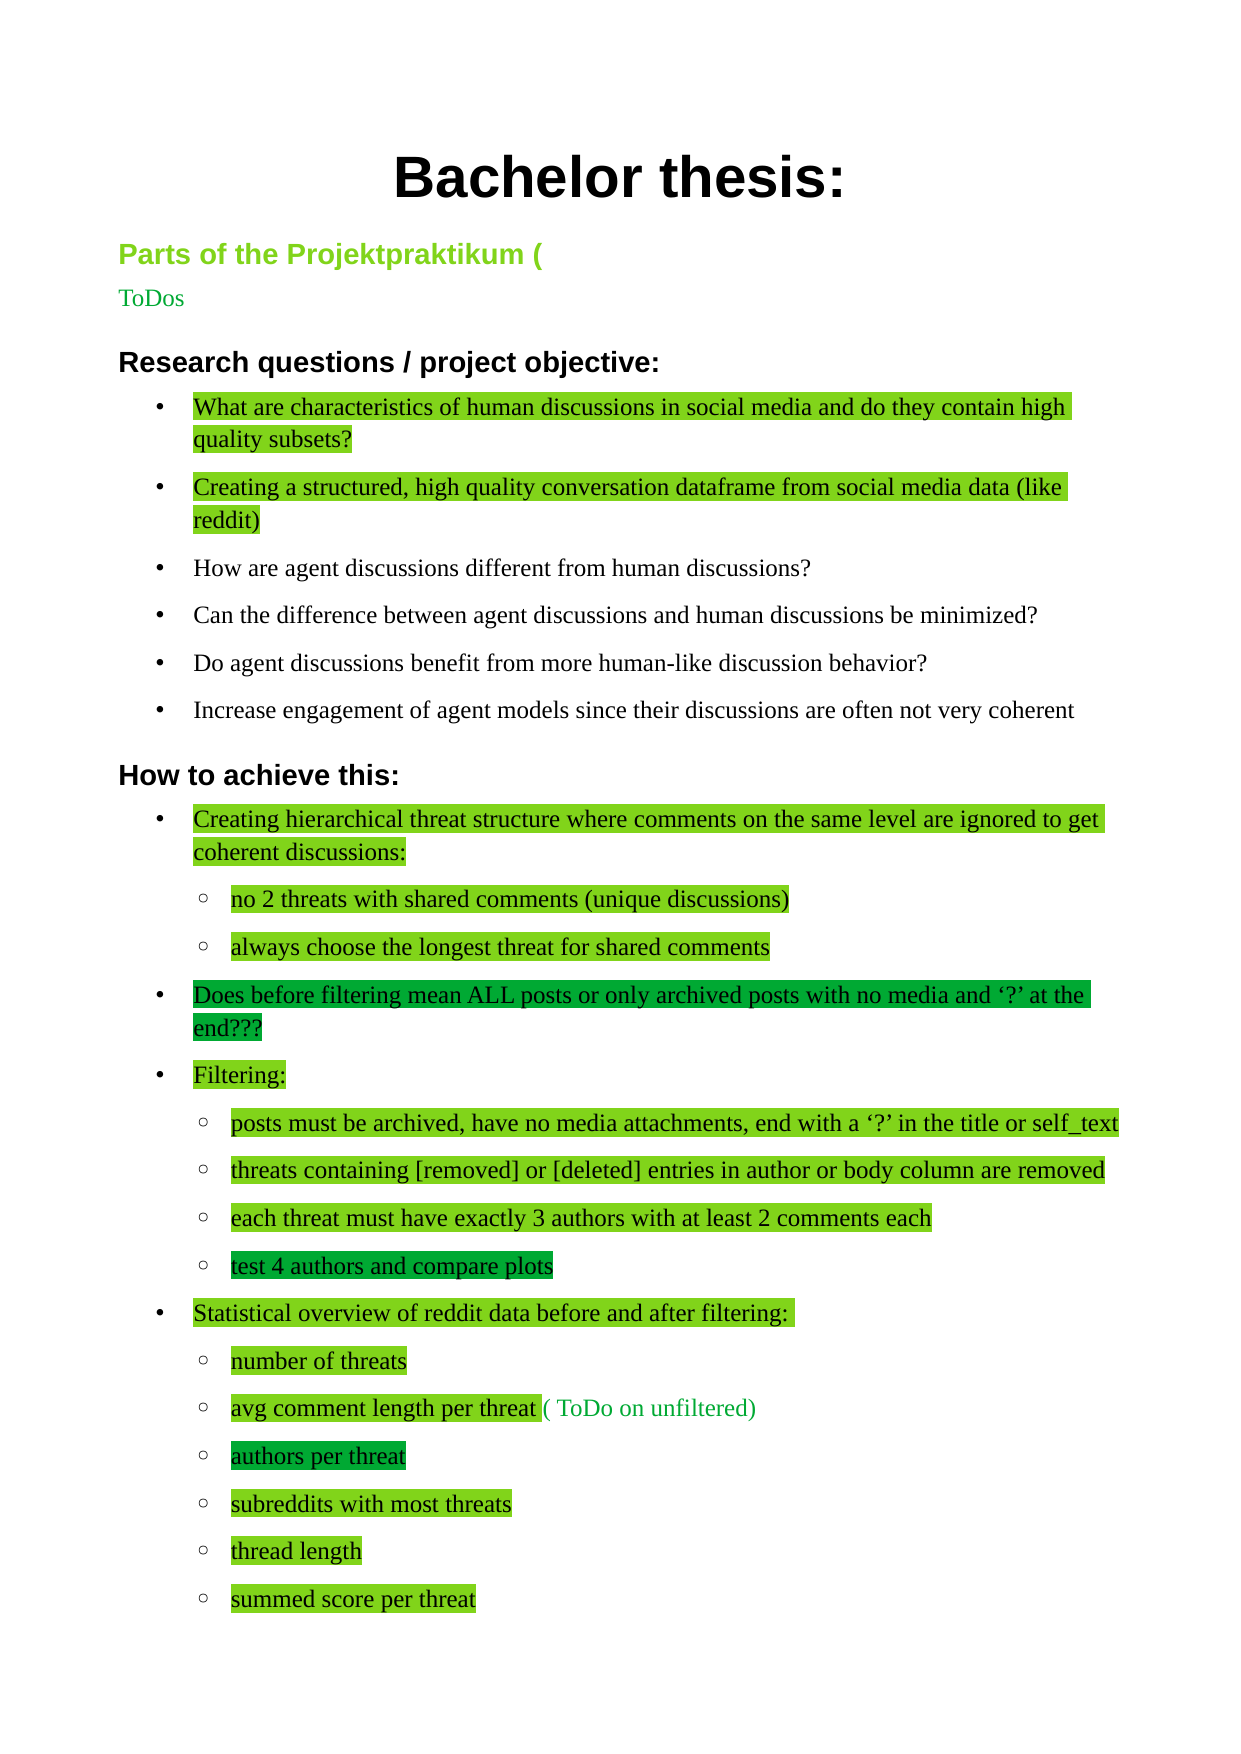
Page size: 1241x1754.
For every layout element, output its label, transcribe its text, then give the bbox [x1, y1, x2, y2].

list always choose the longest threat for shared comments [193, 932, 1122, 961]
list Does before filtering mean ALL posts or only archived posts with no media and ‘?’ at the end??? [156, 980, 1122, 1041]
list avg comment length per threat ( ToDo on unfiltered) [193, 1393, 1122, 1422]
list Filtering: [156, 1060, 1122, 1089]
list threats containing [removed] or [deleted] entries in author or body column are removed [193, 1156, 1122, 1184]
subtitle How to achieve this: [118, 758, 1122, 791]
list Statistical overview of reddit data before and after filtering: [156, 1298, 1122, 1327]
list summed score per threat [193, 1584, 1122, 1613]
list Creating a structured, high quality conversation dataframe from social media data (like reddit) [156, 472, 1122, 534]
list no 2 threats with shared comments (unique discussions) [193, 884, 1122, 913]
list Do agent discussions benefit from more human-like discussion behavior? [156, 648, 1122, 677]
subtitle Research questions / project objective: [118, 346, 1122, 379]
list test 4 authors and compare plots [193, 1251, 1122, 1279]
list authors per threat [193, 1441, 1122, 1470]
list each threat must have exactly 3 authors with at least 2 comments each [193, 1203, 1122, 1232]
list number of threats [193, 1346, 1122, 1375]
list How are agent discussions different from human discussions? [156, 553, 1122, 582]
list thread length [193, 1536, 1122, 1565]
text ToDos [118, 283, 1122, 312]
subtitle Parts of the Projektpraktikum ( [118, 237, 1122, 271]
list Creating hierarchical threat structure where comments on the same level are ignored to get coherent discussions: [156, 804, 1122, 866]
list subreddits with most threats [193, 1489, 1122, 1517]
title Bachelor thesis: [118, 143, 1122, 210]
list What are characteristics of human discussions in social media and do they contain high quality subsets? [156, 392, 1122, 453]
list posts must be archived, have no media attachments, end with a ‘?’ in the title or self_text [193, 1108, 1122, 1137]
list Can the difference between agent discussions and human discussions be minimized? [156, 600, 1122, 629]
list Increase engagement of agent models since their discussions are often not very coherent [156, 696, 1122, 724]
